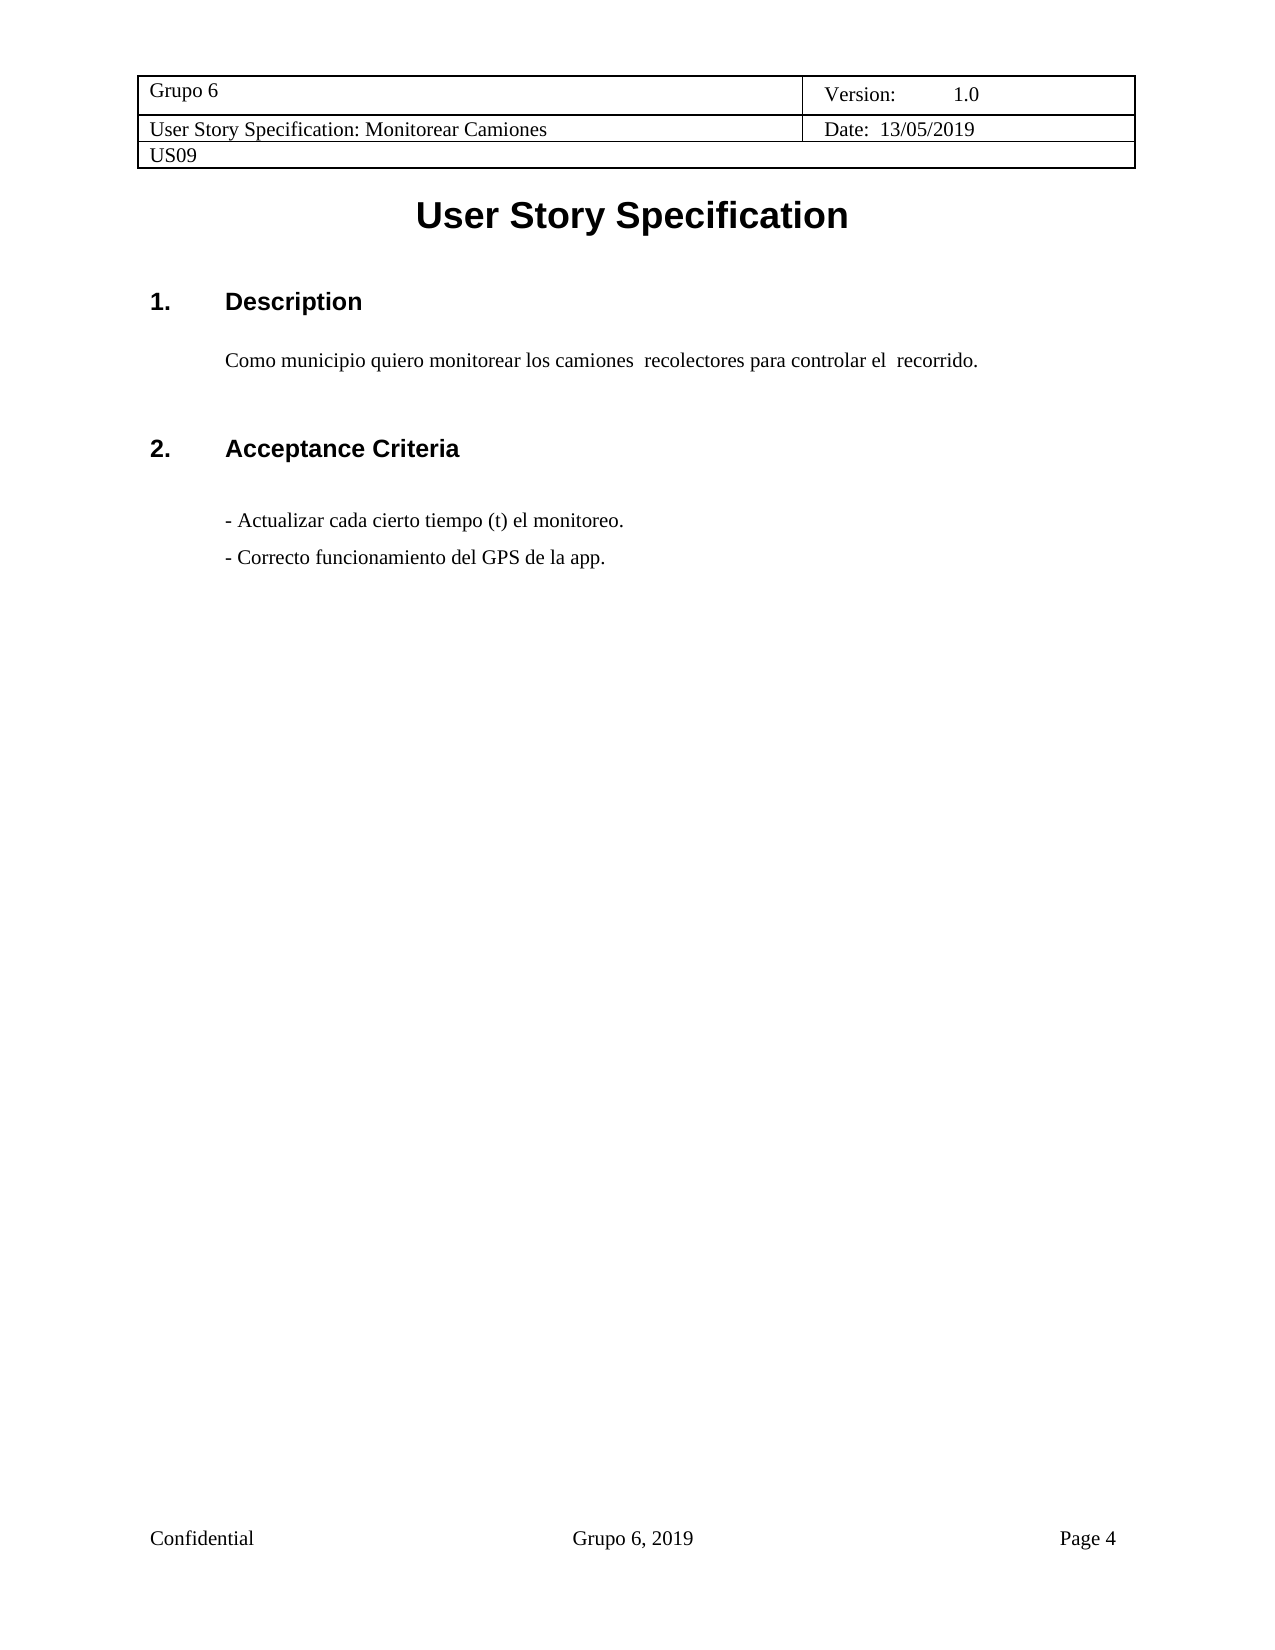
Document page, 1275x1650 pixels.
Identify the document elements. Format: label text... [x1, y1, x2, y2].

subtitle Acceptance Criteria [150, 434, 1125, 463]
text - Correcto funcionamiento del GPS de la app. [225, 544, 1125, 569]
subtitle User Story Specification [150, 194, 1125, 237]
subtitle Description [150, 287, 1125, 316]
text - Actualizar cada cierto tiempo (t) el monitoreo. [225, 507, 1125, 532]
text Como municipio quiero monitorear los camiones recolectores para controlar el recorrido. [225, 347, 1125, 372]
